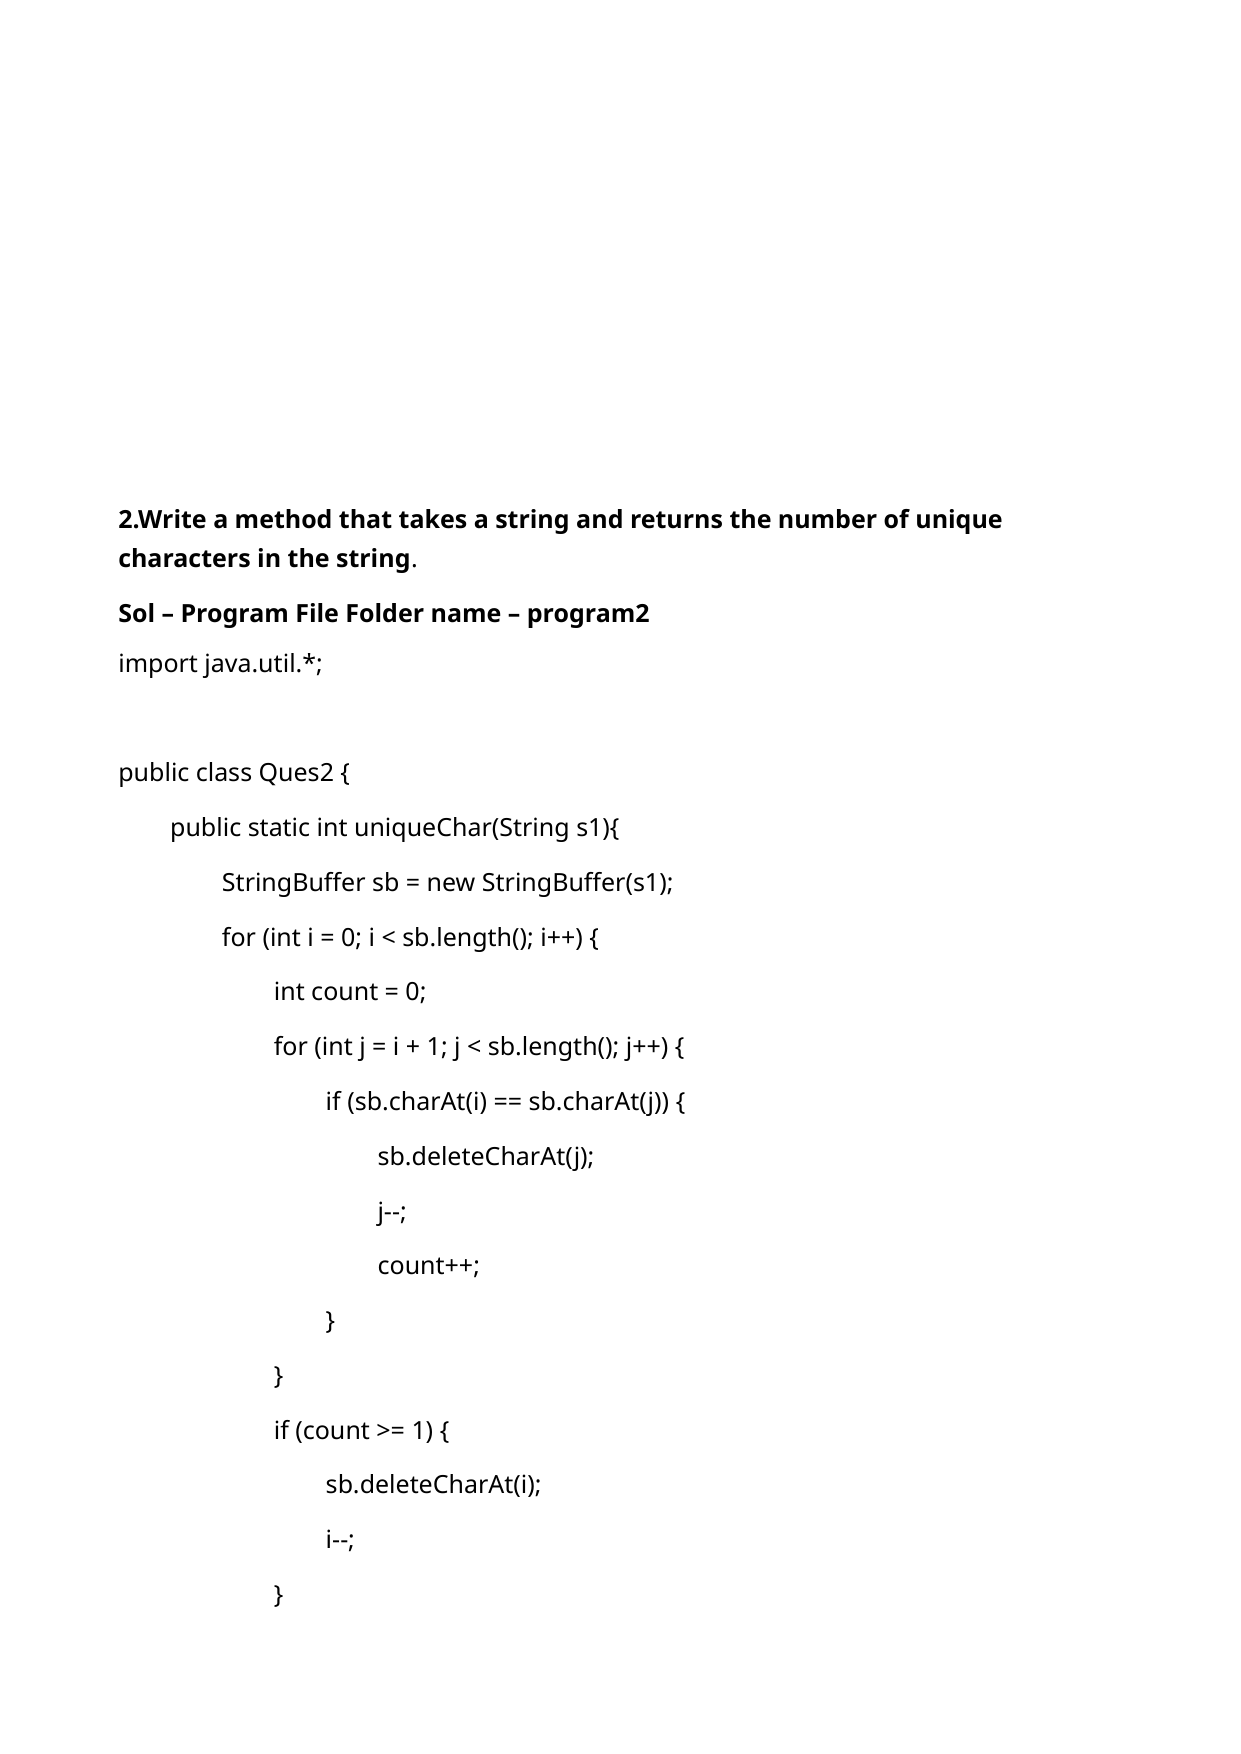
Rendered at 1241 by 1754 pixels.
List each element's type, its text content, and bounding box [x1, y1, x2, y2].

text if (count >= 1) { [118, 1412, 1122, 1446]
text if (sb.charAt(i) == sb.charAt(j)) { [118, 1084, 1122, 1118]
text } [118, 1303, 1122, 1337]
text sb.deleteCharAt(j); [118, 1138, 1122, 1172]
text j--; [118, 1193, 1122, 1227]
text } [118, 1358, 1122, 1392]
text 2.Write a method that takes a string and returns the number of unique characters in the string. [118, 502, 1122, 575]
text for (int j = i + 1; j < sb.length(); j++) { [118, 1029, 1122, 1063]
text } [118, 1577, 1122, 1611]
text import java.util.*; [118, 645, 1122, 679]
text public static int uniqueChar(String s1){ [118, 810, 1122, 844]
text sb.deleteCharAt(i); [118, 1467, 1122, 1501]
text StringBuffer sb = new StringBuffer(s1); [118, 864, 1122, 898]
text Sol – Program File Folder name – program2 [118, 596, 1122, 630]
text for (int i = 0; i < sb.length(); i++) { [118, 919, 1122, 953]
text count++; [118, 1248, 1122, 1282]
text int count = 0; [118, 974, 1122, 1008]
text i--; [118, 1522, 1122, 1556]
text public class Ques2 { [118, 755, 1122, 789]
